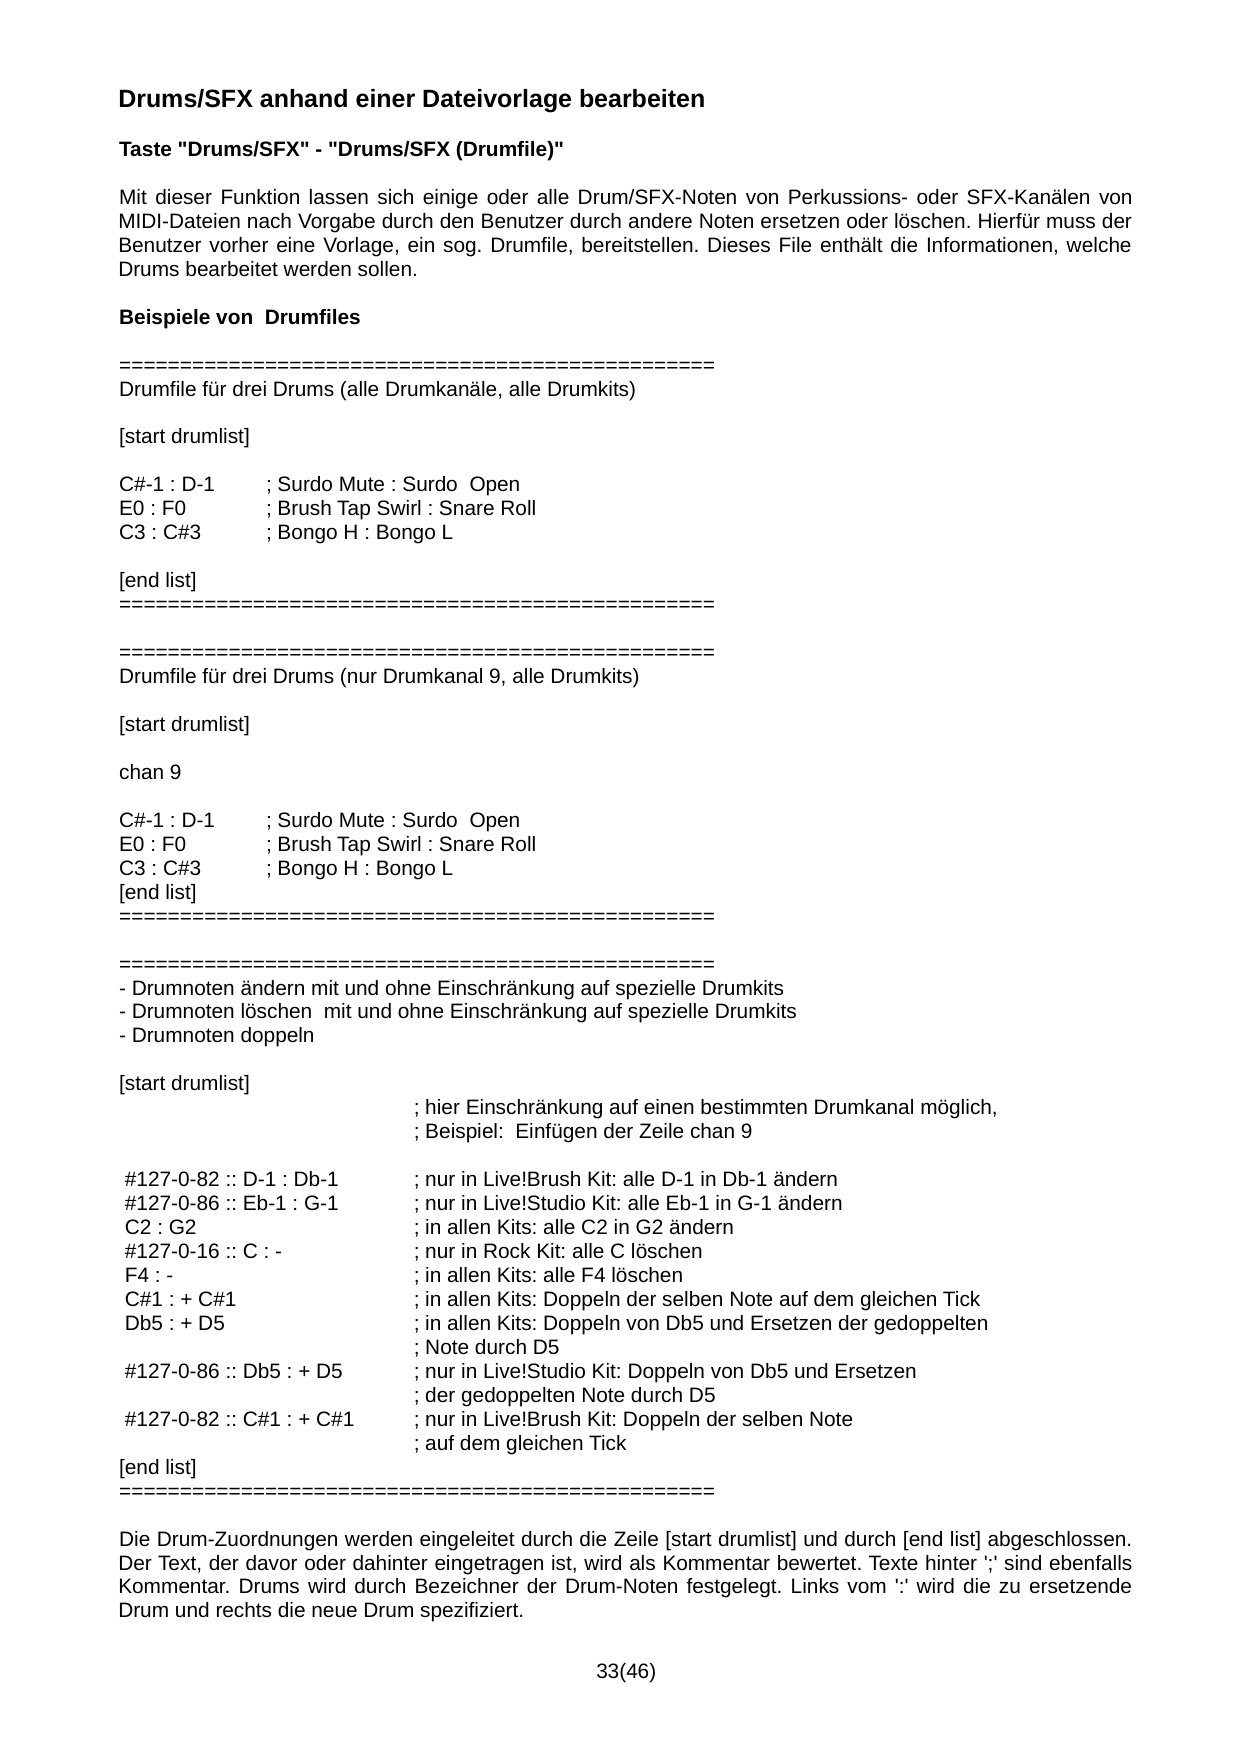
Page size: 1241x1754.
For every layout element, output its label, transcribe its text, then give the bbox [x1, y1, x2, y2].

text ; der gedoppelten Note durch D5 [118, 1383, 1134, 1407]
text ; Note durch D5 [118, 1335, 1134, 1359]
subtitle Drums/SFX anhand einer Dateivorlage bearbeiten [118, 84, 1134, 113]
text C#-1 : D-1 ; Surdo Mute : Surdo Open [118, 472, 1134, 496]
text Mit dieser Funktion lassen sich einige oder alle Drum/SFX-Noten von Perkussions- oder SFX-Kanälen von MIDI-Dateien nach Vorgabe durch den Benutzer durch andere Noten ersetzen oder löschen. Hierfür muss der Benutzer vorher eine Vorlage, ein sog. Drumfile, bereitstellen. Dieses File enthält die Informationen, welche Drums bearbeitet werden sollen. [118, 185, 1134, 281]
text C3 : C#3 ; Bongo H : Bongo L [118, 856, 1134, 879]
text C#1 : + C#1 ; in allen Kits: Doppeln der selben Note auf dem gleichen Tick [118, 1287, 1134, 1311]
text ================================================= [118, 352, 1134, 376]
text ================================================= [118, 951, 1134, 975]
text Taste "Drums/SFX" - "Drums/SFX (Drumfile)" [118, 137, 1134, 161]
text - Drumnoten ändern mit und ohne Einschränkung auf spezielle Drumkits [118, 975, 1134, 999]
text Db5 : + D5 ; in allen Kits: Doppeln von Db5 und Ersetzen der gedoppelten [118, 1311, 1134, 1335]
text #127-0-82 :: D-1 : Db-1 ; nur in Live!Brush Kit: alle D-1 in Db-1 ändern [118, 1167, 1134, 1191]
text [end list] [118, 568, 1134, 592]
text [end list] [118, 1454, 1134, 1478]
text [start drumlist] [118, 1071, 1134, 1095]
text E0 : F0 ; Brush Tap Swirl : Snare Roll [118, 496, 1134, 520]
text C3 : C#3 ; Bongo H : Bongo L [118, 520, 1134, 544]
text F4 : - ; in allen Kits: alle F4 löschen [118, 1263, 1134, 1287]
text ; auf dem gleichen Tick [118, 1431, 1134, 1454]
text ; Beispiel: Einfügen der Zeile chan 9 [118, 1119, 1134, 1143]
text Beispiele von Drumfiles [118, 304, 1134, 328]
text ================================================= [118, 592, 1134, 616]
text Drumfile für drei Drums (alle Drumkanäle, alle Drumkits) [118, 376, 1134, 400]
text Die Drum-Zuordnungen werden eingeleitet durch die Zeile [start drumlist] und durch [end list] abgeschlossen. Der Text, der davor oder dahinter eingetragen ist, wird als Kommentar bewertet. Texte hinter ';' sind ebenfalls Kommentar. Drums wird durch Bezeichner der Drum-Noten festgelegt. Links vom ':' wird die zu ersetzende Drum und rechts die neue Drum spezifiziert. [118, 1526, 1134, 1622]
text [end list] [118, 879, 1134, 903]
text #127-0-86 :: Db5 : + D5 ; nur in Live!Studio Kit: Doppeln von Db5 und Ersetzen [118, 1359, 1134, 1383]
text ; hier Einschränkung auf einen bestimmten Drumkanal möglich, [118, 1095, 1134, 1119]
text Drumfile für drei Drums (nur Drumkanal 9, alle Drumkits) [118, 664, 1134, 688]
text chan 9 [118, 760, 1134, 784]
text #127-0-82 :: C#1 : + C#1 ; nur in Live!Brush Kit: Doppeln der selben Note [118, 1407, 1134, 1431]
text ================================================= [118, 1478, 1134, 1502]
text [start drumlist] [118, 712, 1134, 736]
text #127-0-86 :: Eb-1 : G-1 ; nur in Live!Studio Kit: alle Eb-1 in G-1 ändern [118, 1191, 1134, 1215]
text #127-0-16 :: C : - ; nur in Rock Kit: alle C löschen [118, 1239, 1134, 1263]
text C2 : G2 ; in allen Kits: alle C2 in G2 ändern [118, 1215, 1134, 1239]
text ================================================= [118, 640, 1134, 664]
text - Drumnoten doppeln [118, 1023, 1134, 1047]
text C#-1 : D-1 ; Surdo Mute : Surdo Open [118, 808, 1134, 832]
text E0 : F0 ; Brush Tap Swirl : Snare Roll [118, 832, 1134, 856]
text - Drumnoten löschen mit und ohne Einschränkung auf spezielle Drumkits [118, 999, 1134, 1023]
text ================================================= [118, 903, 1134, 927]
text [start drumlist] [118, 424, 1134, 448]
